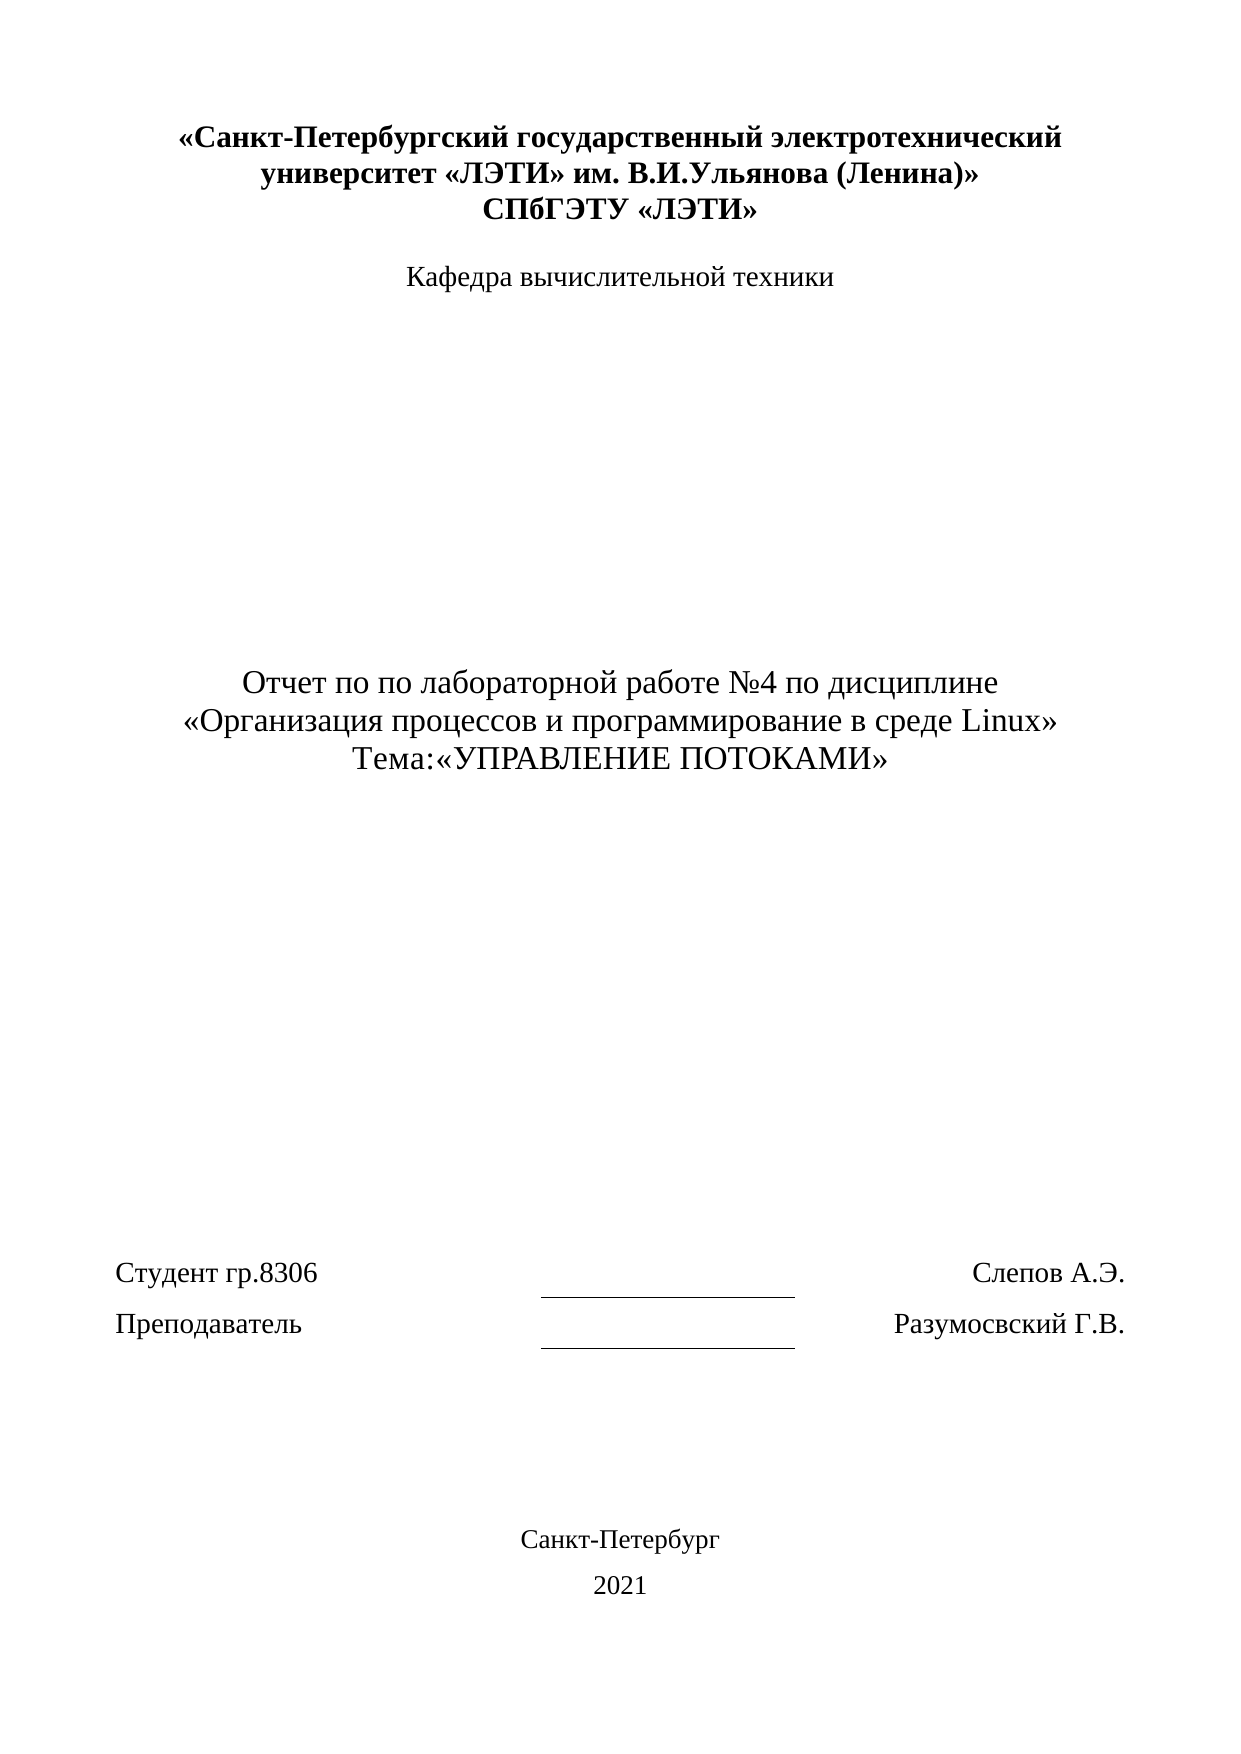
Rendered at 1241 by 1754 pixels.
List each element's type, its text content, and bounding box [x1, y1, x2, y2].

text «Санкт-Петербургский государственный электротехнический университет «ЛЭТИ» им. В.И.Ульянова (Ленина)» [118, 118, 1122, 190]
text Санкт-Петербург [118, 1523, 1122, 1554]
table_cell [541, 1298, 795, 1348]
text Отчет по по лабораторной работе №4 по дисциплине [118, 662, 1122, 700]
table_cell Разумосвский Г.В. [795, 1297, 1133, 1348]
table_header Слепов А.Э. [795, 1247, 1133, 1297]
table_header Студент гр.8306 [107, 1247, 541, 1297]
table_cell Преподаватель [107, 1297, 541, 1348]
text 2021 [118, 1569, 1122, 1601]
text Тема:«УПРАВЛЕНИЕ ПОТОКАМИ» [118, 739, 1122, 777]
text СПбГЭТУ «ЛЭТИ» [118, 190, 1122, 226]
text Кафедра вычислительной техники [118, 259, 1122, 293]
text «Организация процессов и программирование в среде Linux» [118, 700, 1122, 739]
table_header [541, 1247, 795, 1297]
